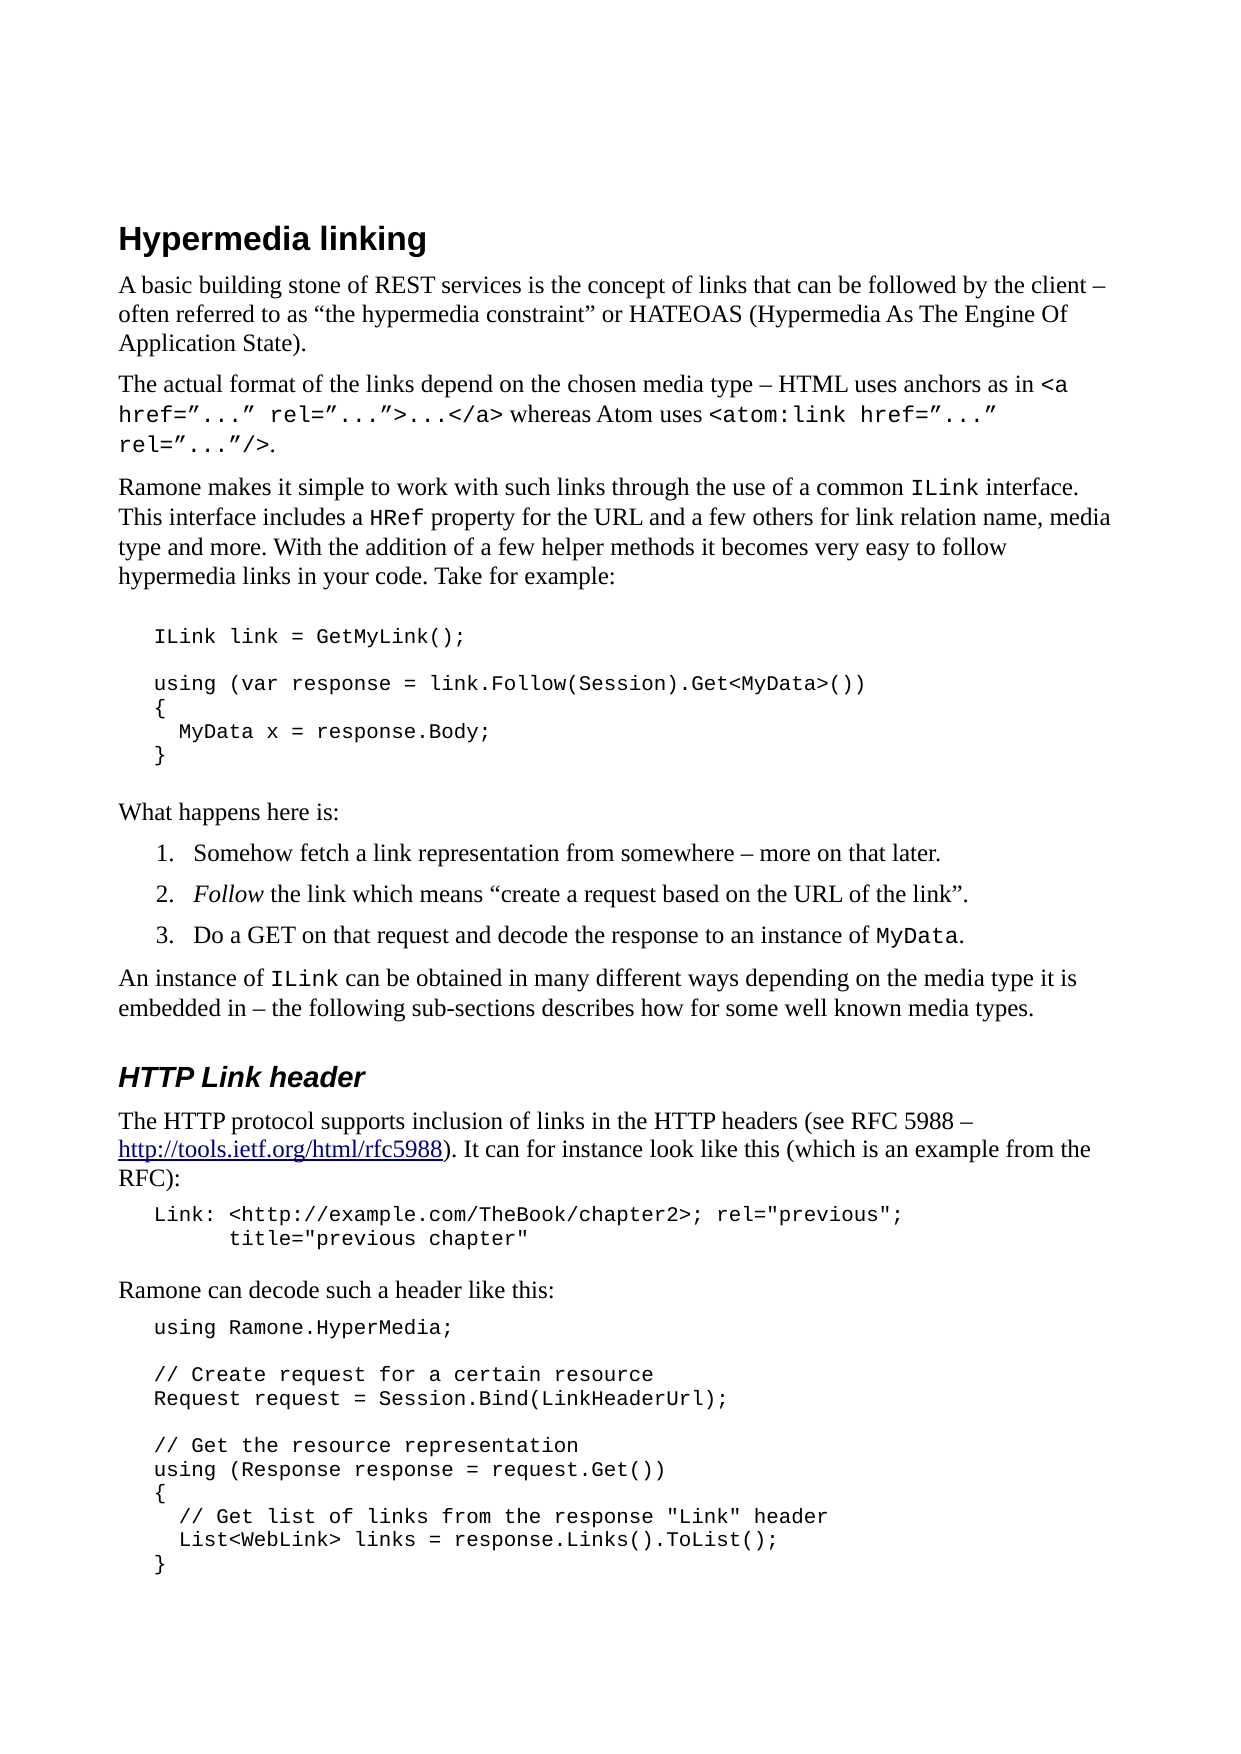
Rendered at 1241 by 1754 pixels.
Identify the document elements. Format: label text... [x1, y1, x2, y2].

subtitle HTTP Link header [118, 1060, 1122, 1093]
text using (var response = link.Follow(Session).Get<MyData>()) [153, 673, 1122, 697]
subtitle Hypermedia linking [118, 219, 1122, 258]
text using Ramone.HyperMedia; [153, 1317, 1122, 1340]
text MyData x = response.Body; [153, 721, 1122, 744]
list Do a GET on that request and decode the response to an instance of MyData. [156, 921, 1122, 951]
text Ramone makes it simple to work with such links through the use of a common ILink interface. This interface includes a HRef property for the URL and a few others for link relation name, media type and more. With the addition of a few helper methods it becomes very easy to follow hypermedia links in your code. Take for example: [118, 472, 1122, 590]
text An instance of ILink can be obtained in many different ways depending on the media type it is embedded in – the following sub-sections describes how for some well known media types. [118, 963, 1122, 1022]
text ILink link = GetMyLink(); [153, 626, 1122, 650]
text { [153, 697, 1122, 721]
text } [153, 1553, 1122, 1577]
text { [153, 1482, 1122, 1506]
text List<WebLink> links = response.Links().ToList(); [153, 1529, 1122, 1553]
text The actual format of the links depend on the chosen media type – HTML uses anchors as in <a href=”...” rel=”...”>...</a> whereas Atom uses <atom:link href=”...” rel=”...”/>. [118, 369, 1122, 459]
text Request request = Session.Bind(LinkHeaderUrl); [153, 1388, 1122, 1411]
text A basic building stone of REST services is the concept of links that can be followed by the client – often referred to as “the hypermedia constraint” or HATEOAS (Hypermedia As The Engine Of Application State). [118, 270, 1122, 356]
text // Get list of links from the response "Link" header [153, 1506, 1122, 1529]
text // Get the resource representation [153, 1435, 1122, 1458]
list Somehow fetch a link representation from somewhere – more on that later. [156, 838, 1122, 867]
text title="previous chapter" [153, 1228, 1122, 1275]
text } [153, 744, 1122, 768]
text Link: <http://example.com/TheBook/chapter2>; rel="previous"; [153, 1204, 1122, 1228]
text What happens here is: [118, 768, 1122, 826]
list Follow the link which means “create a request based on the URL of the link”. [156, 879, 1122, 908]
text Ramone can decode such a header like this: [118, 1275, 1122, 1304]
text using (Response response = request.Get()) [153, 1458, 1122, 1482]
text // Create request for a certain resource [153, 1364, 1122, 1388]
text The HTTP protocol supports inclusion of links in the HTTP headers (see RFC 5988 – http://tools.ietf.org/html/rfc5988). It can for instance look like this (which is an example from the RFC): [118, 1106, 1122, 1192]
